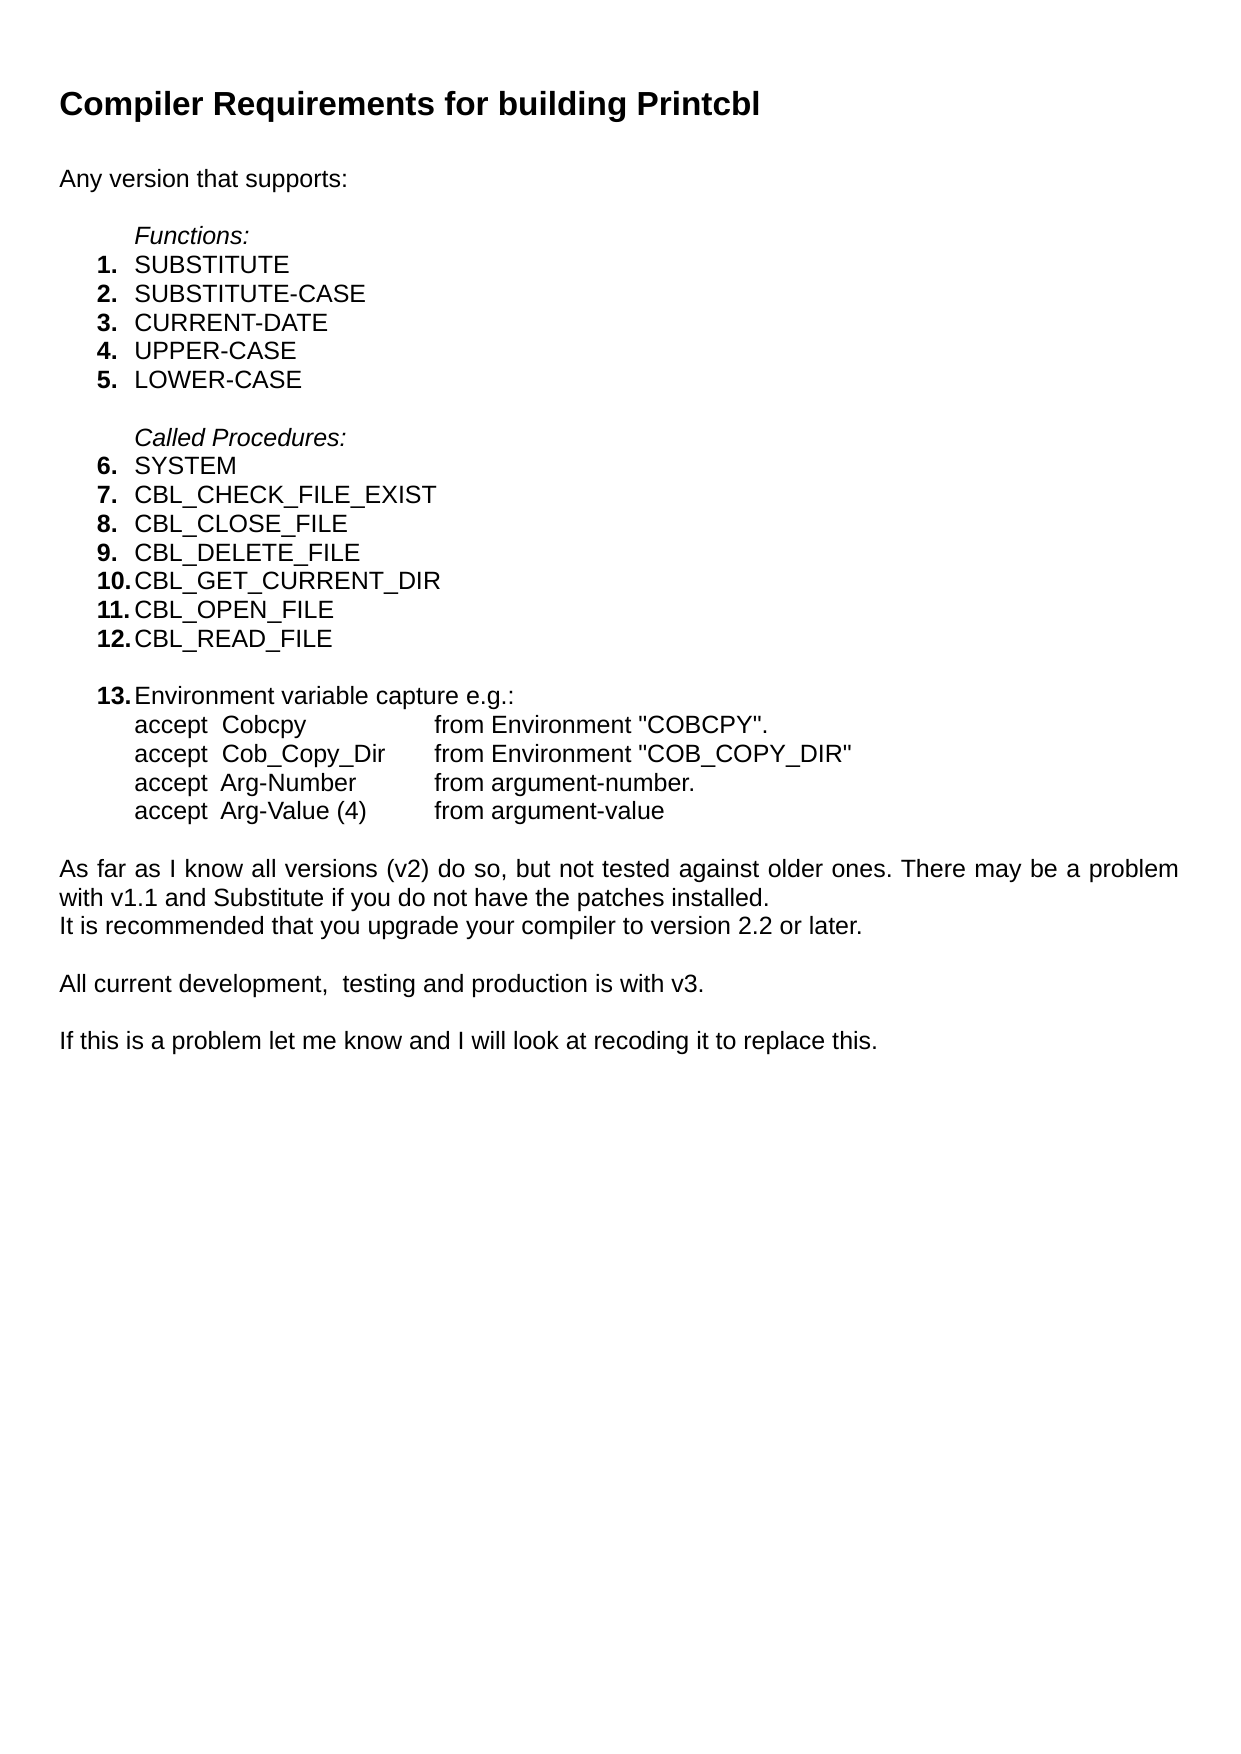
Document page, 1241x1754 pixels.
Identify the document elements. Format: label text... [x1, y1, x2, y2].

list Environment variable capture e.g.: [97, 681, 1181, 710]
text All current development, testing and production is with v3. [59, 969, 1181, 997]
list CBL_CLOSE_FILE [97, 509, 1181, 537]
text accept Arg-Number from argument-number. [59, 767, 1181, 796]
list CBL_GET_CURRENT_DIR [97, 566, 1181, 595]
text It is recommended that you upgrade your compiler to version 2.2 or later. [59, 911, 1181, 940]
text accept Cobcpy from Environment "COBCPY". [59, 710, 1181, 739]
list Functions: [97, 221, 1181, 250]
list CURRENT-DATE [97, 307, 1181, 336]
list SUBSTITUTE-CASE [97, 279, 1181, 307]
list LOWER-CASE [97, 365, 1181, 394]
list CBL_OPEN_FILE [97, 595, 1181, 624]
list UPPER-CASE [97, 336, 1181, 365]
list CBL_READ_FILE [97, 624, 1181, 652]
text Any version that supports: [59, 164, 1181, 192]
text As far as I know all versions (v2) do so, but not tested against older ones. There may be a problem with v1.1 and Substitute if you do not have the patches installed. [59, 854, 1181, 911]
text accept Cob_Copy_Dir from Environment "COB_COPY_DIR" [59, 739, 1181, 767]
text accept Arg-Value (4) from argument-value [59, 796, 1181, 825]
list CBL_CHECK_FILE_EXIST [97, 480, 1181, 509]
text If this is a problem let me know and I will look at recoding it to replace this. [59, 1026, 1181, 1055]
list Called Procedures: [97, 422, 1181, 451]
list CBL_DELETE_FILE [97, 537, 1181, 566]
subtitle Compiler Requirements for building Printcbl [59, 84, 1181, 122]
list SYSTEM [97, 451, 1181, 480]
list SUBSTITUTE [97, 250, 1181, 279]
